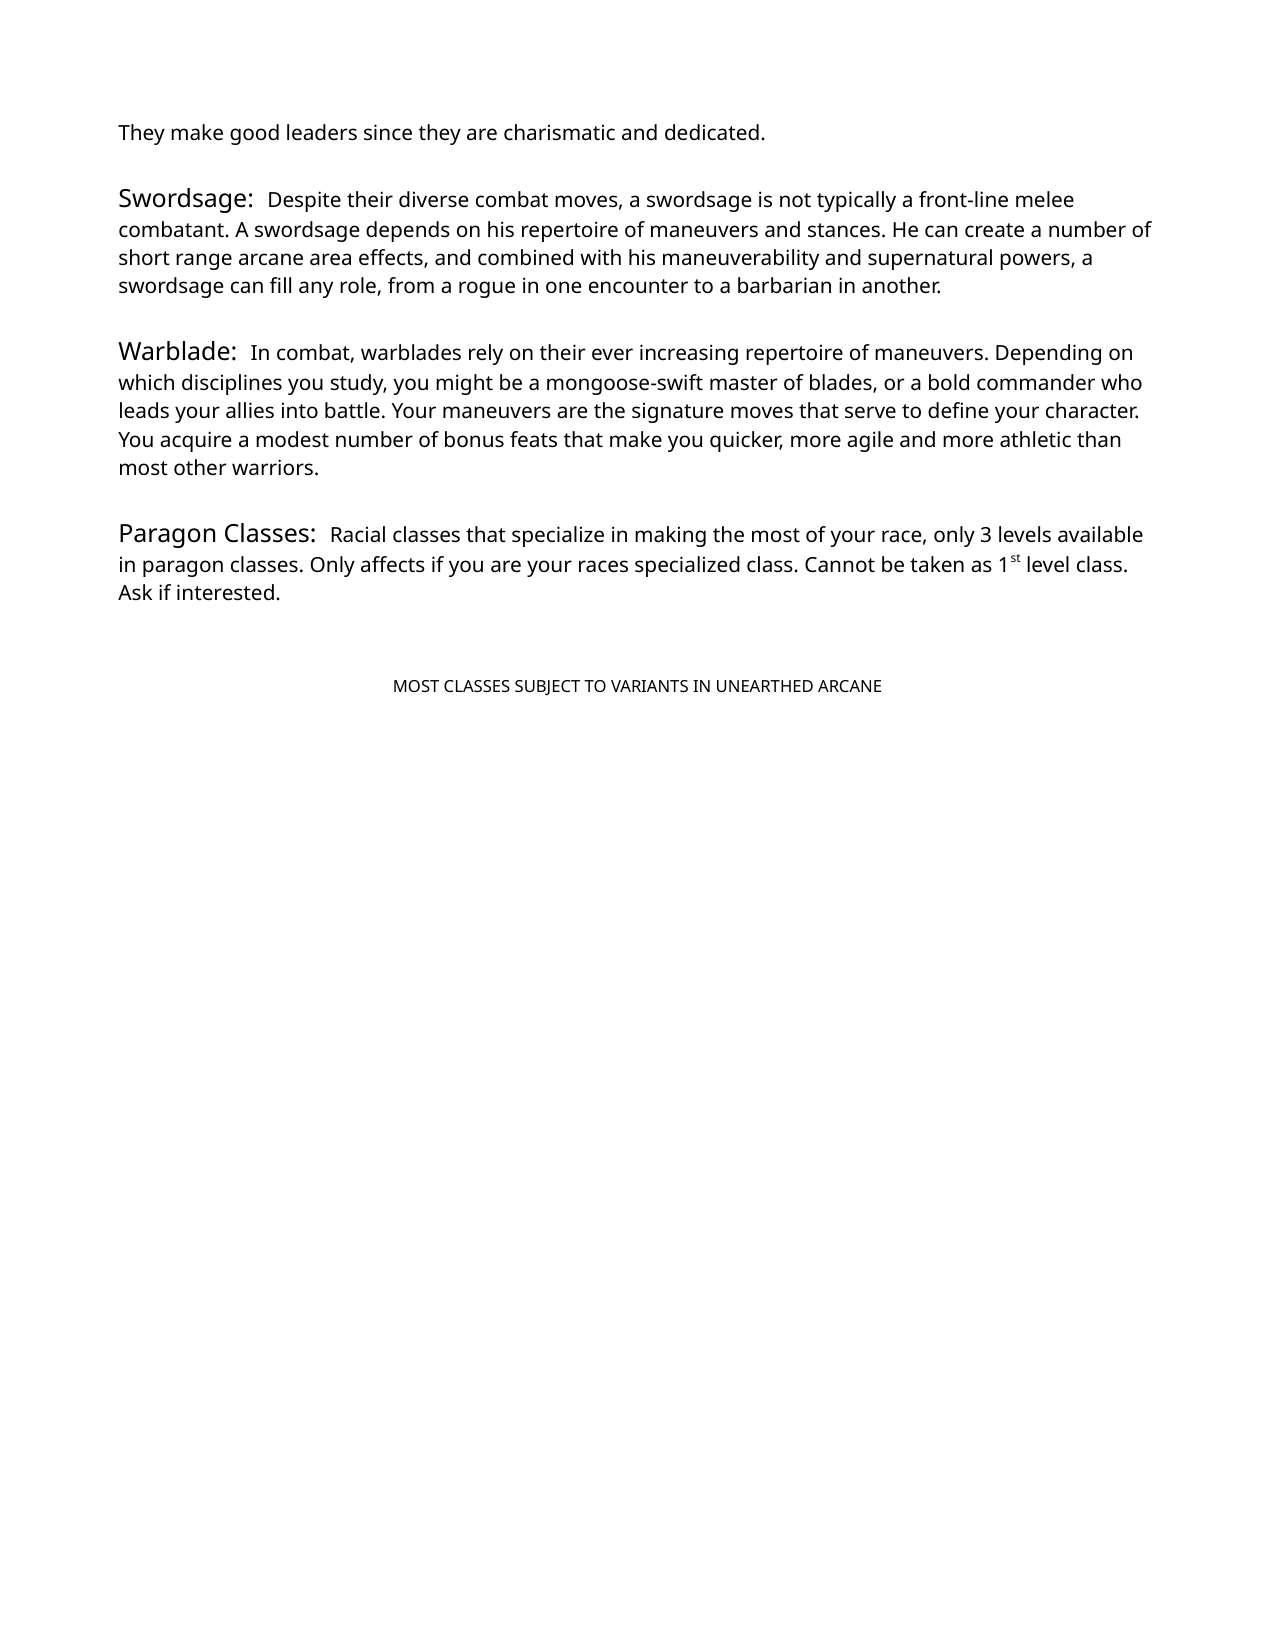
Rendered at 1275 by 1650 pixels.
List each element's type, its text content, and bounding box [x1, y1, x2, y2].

text Warblade: In combat, warblades rely on their ever increasing repertoire of maneuvers. Depending on which disciplines you study, you might be a mongoose-swift master of blades, or a bold commander who leads your allies into battle. Your maneuvers are the signature moves that serve to define your character. You acquire a modest number of bonus feats that make you quicker, more agile and more athletic than most other warriors. [118, 334, 1157, 482]
text Paragon Classes: Racial classes that specialize in making the most of your race, only 3 levels available in paragon classes. Only affects if you are your races specialized class. Cannot be taken as 1st level class. Ask if interested. [118, 516, 1157, 607]
text Swordsage: Despite their diverse combat moves, a swordsage is not typically a front-line melee combatant. A swordsage depends on his repertoire of maneuvers and stances. He can create a number of short range arcane area effects, and combined with his maneuverability and supernatural powers, a swordsage can fill any role, from a rogue in one encounter to a barbarian in another. [118, 181, 1157, 300]
text They make good leaders since they are charismatic and dedicated. [118, 118, 1157, 147]
text MOST CLASSES SUBJECT TO VARIANTS IN UNEARTHED ARCANE [118, 675, 1157, 698]
